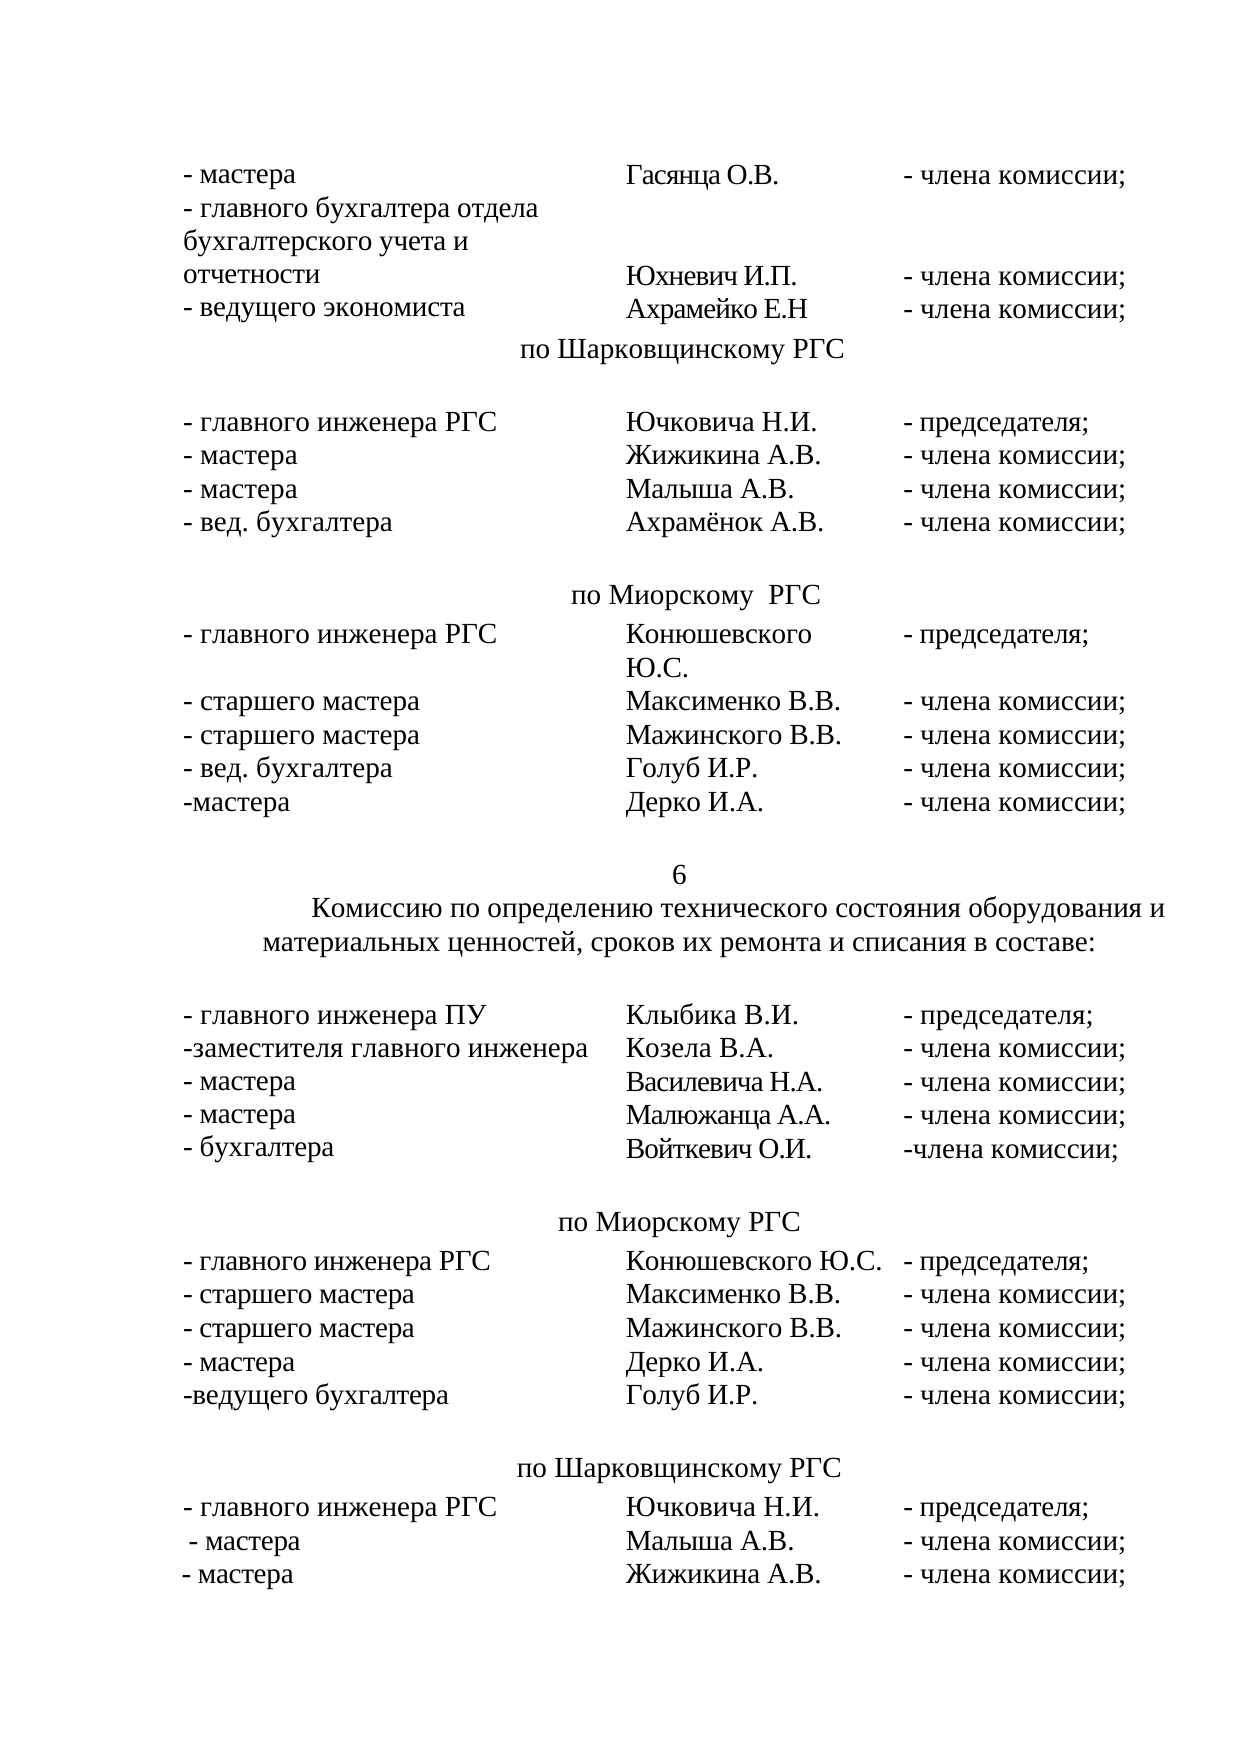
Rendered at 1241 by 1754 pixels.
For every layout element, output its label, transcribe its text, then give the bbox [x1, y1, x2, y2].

table_header - председателя; - члена комиссии; - члена комиссии; - члена комиссии; -члена комиссии; [897, 991, 1156, 1170]
subtitle по Миорскому РГС [177, 1204, 1181, 1237]
table_header [874, 398, 897, 577]
subtitle Комиссию по определению технического состояния оборудования и материальных ценностей, сроков их ремонта и списания в составе: [177, 890, 1181, 957]
table_header [603, 152, 620, 331]
table_header Конюшевского Ю.С. Максименко В.В. Мажинского В.В. Дерко И.А. Голуб И.Р. [620, 1237, 892, 1416]
table_header - председателя; - члена комиссии; - члена комиссии; [897, 1484, 1156, 1596]
table_header Гасянца О.В. Юхневич И.П. Ахрамейко Е.Н [620, 152, 874, 331]
table_header - члена комиссии; - члена комиссии; - члена комиссии; [897, 152, 1156, 331]
table_header - председателя; - члена комиссии; - члена комиссии; - члена комиссии; - члена комиссии; [897, 1237, 1156, 1416]
table_header - главного инженера РГС - мастера - мастера [177, 1484, 603, 1596]
table_header Клыбика В.И. Козела В.А. Василевича Н.А. Малюжанца А.А. Войткевич О.И. [620, 991, 874, 1170]
table_header [892, 1237, 897, 1416]
table_header [874, 611, 897, 823]
table_header Ючковича Н.И. Малыша А.В. Жижикина А.В. [620, 1484, 892, 1596]
table_header [603, 991, 620, 1170]
table_header - главного инженера РГС - старшего мастера - старшего мастера - вед. бухгалтера -мастера [177, 611, 603, 823]
table_header - главного инженера ПУ -заместителя главного инженера - мастера - мастера - бухгалтера [177, 991, 603, 1170]
subtitle по Шарковщинскому РГС [177, 1450, 1181, 1483]
table_header [874, 991, 897, 1170]
table_header [603, 1237, 620, 1416]
table_header [603, 398, 620, 577]
table_header Ючковича Н.И. Жижикина А.В. Малыша А.В. Ахрамёнок А.В. [620, 398, 874, 577]
table_header - председателя; - члена комиссии; - члена комиссии; - члена комиссии; [897, 398, 1156, 577]
table_header - главного инженера РГС - старшего мастера - старшего мастера - мастера -ведущего бухгалтера [177, 1237, 603, 1416]
subtitle по Миорскому РГС [520, 577, 1181, 611]
table_header [892, 1484, 897, 1596]
subtitle 6 [177, 857, 1181, 890]
table_header [603, 1484, 620, 1596]
table_header - главного инженера РГС - мастера - мастера - вед. бухгалтера [177, 398, 603, 577]
table_header - председателя; - члена комиссии; - члена комиссии; - члена комиссии; - члена комиссии; [897, 611, 1156, 823]
table_header [603, 611, 620, 823]
subtitle по Шарковщинскому РГС [520, 331, 1181, 364]
table_header - мастера - главного бухгалтера отдела бухгалтерского учета и отчетности - ведущего экономиста [177, 152, 603, 331]
table_header [874, 152, 897, 331]
table_header Конюшевского Ю.С. Максименко В.В. Мажинского В.В. Голуб И.Р. Дерко И.А. [620, 611, 874, 823]
